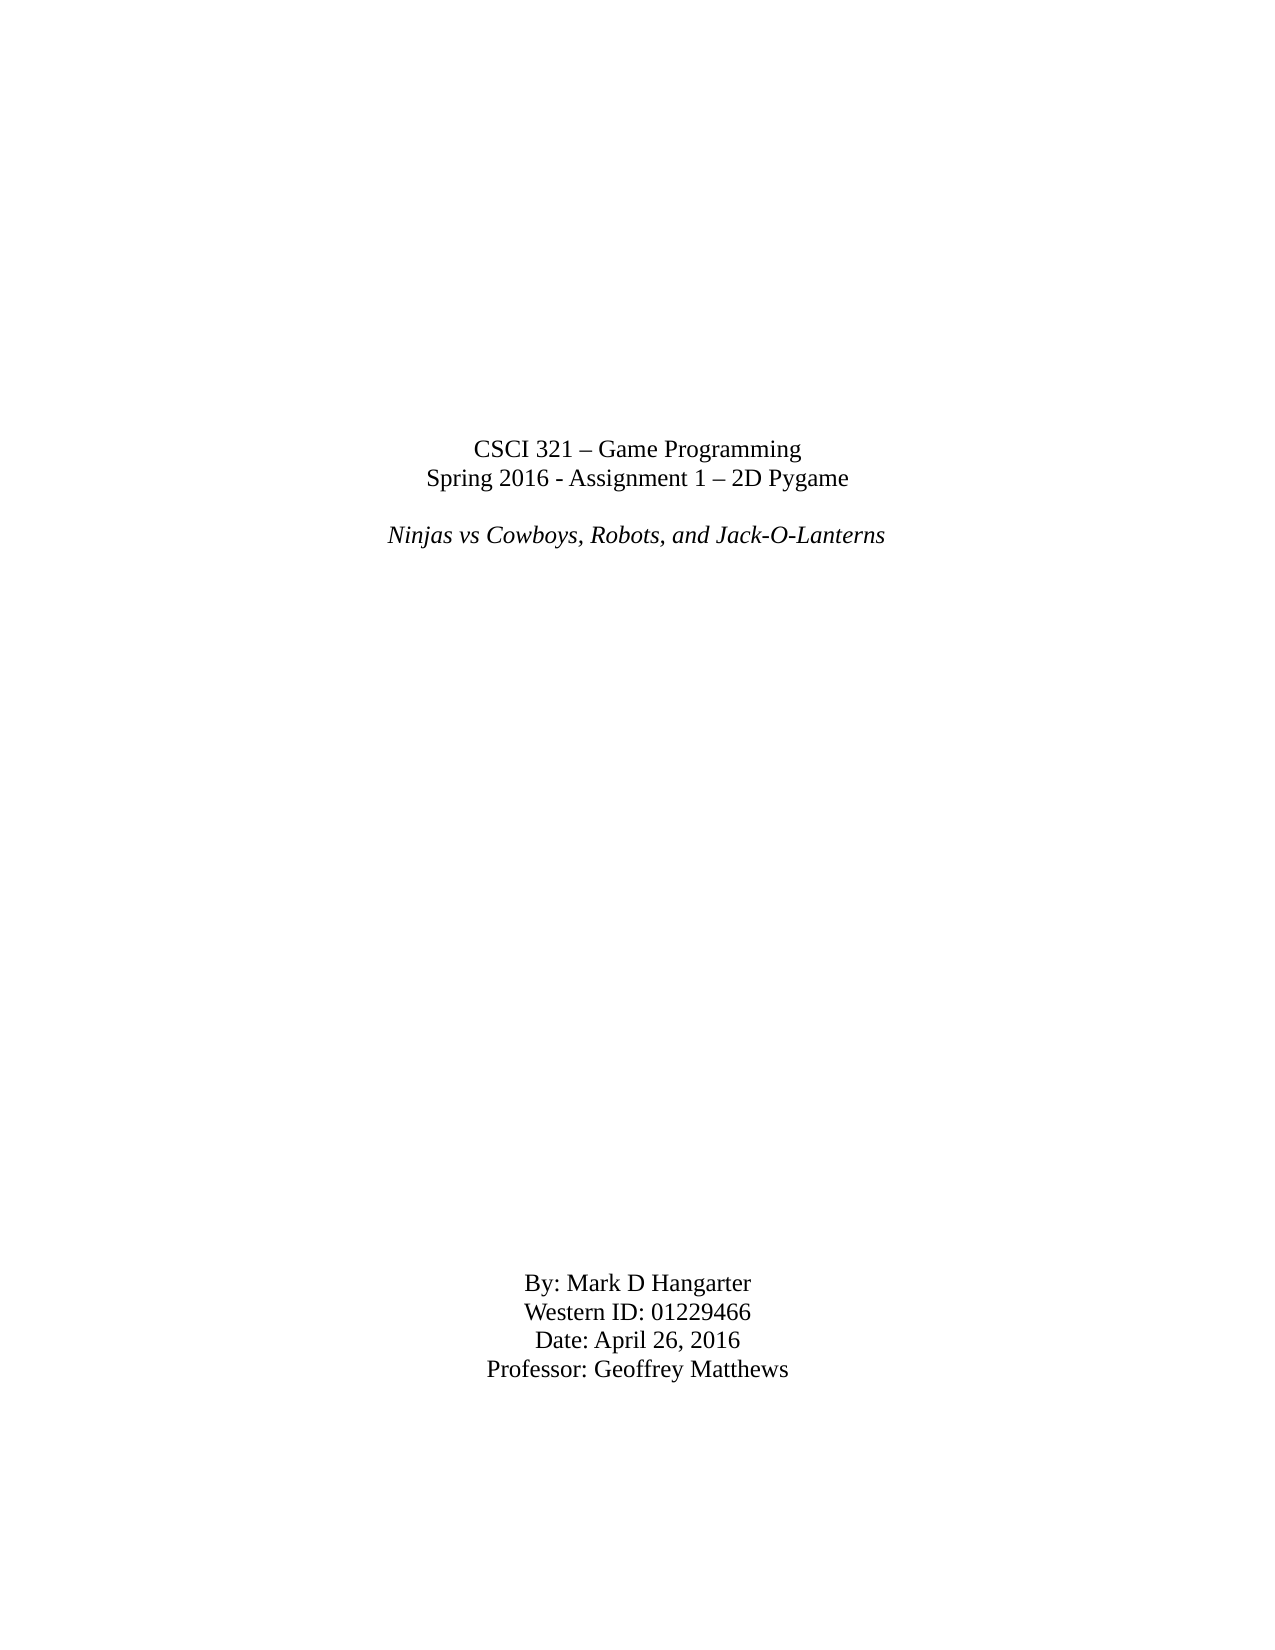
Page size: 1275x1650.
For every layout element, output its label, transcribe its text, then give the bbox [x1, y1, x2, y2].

text Ninjas vs Cowboys, Robots, and Jack-O-Lanterns [118, 521, 1157, 549]
text Spring 2016 - Assignment 1 – 2D Pygame [118, 463, 1157, 492]
text Western ID: 01229466 [118, 1297, 1157, 1326]
text Professor: Geoffrey Matthews [118, 1354, 1157, 1383]
text By: Mark D Hangarter [118, 1268, 1157, 1297]
text Date: April 26, 2016 [118, 1326, 1157, 1354]
text CSCI 321 – Game Programming [118, 434, 1157, 463]
